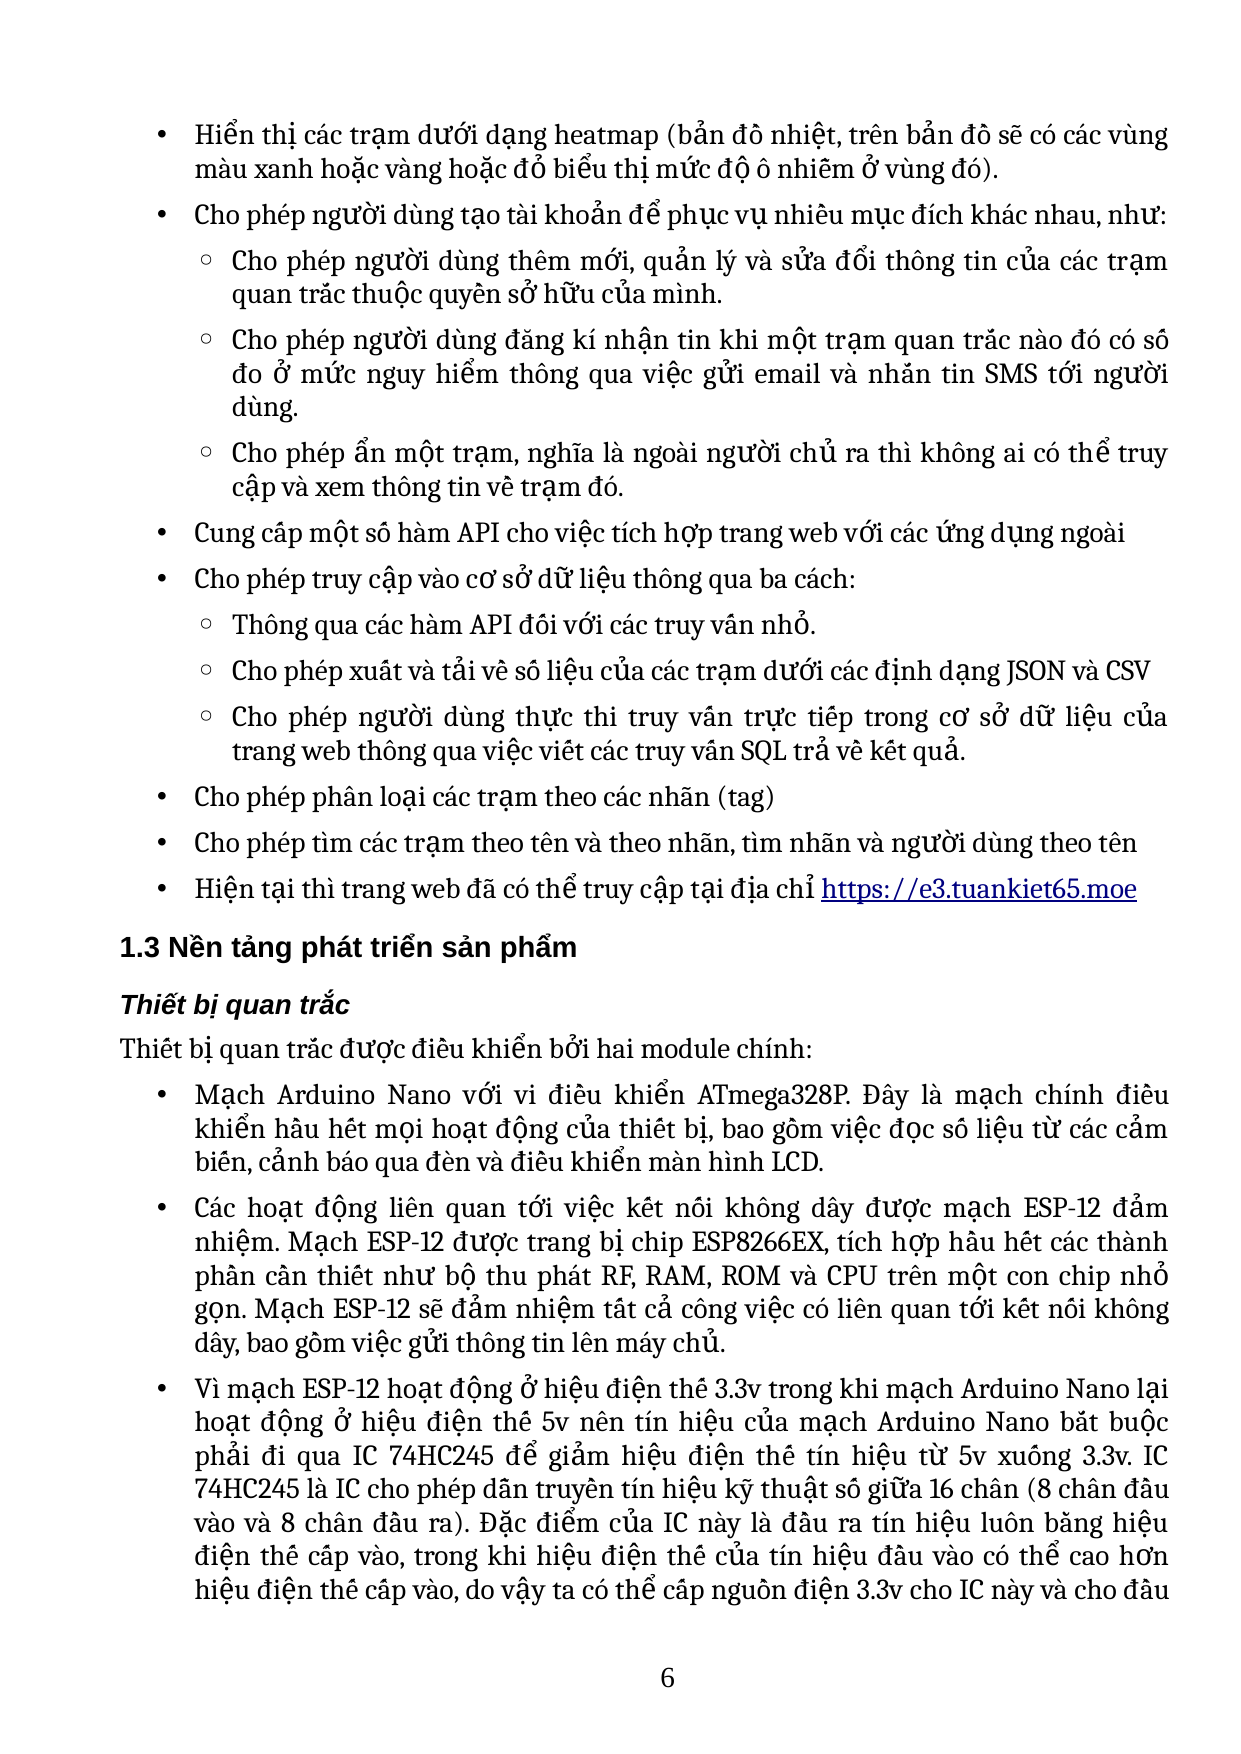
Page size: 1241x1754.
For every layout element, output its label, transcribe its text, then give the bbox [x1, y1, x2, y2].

list Mạch Arduino Nano với vi điều khiển ATmega328P. Đây là mạch chính điều khiển hầu hết mọi hoạt động của thiết bị, bao gồm việc đọc số liệu từ các cảm biến, cảnh báo qua đèn và điều khiển màn hình LCD. [157, 1078, 1169, 1179]
list Cung cấp một số hàm API cho việc tích hợp trang web với các ứng dụng ngoài [157, 516, 1169, 550]
list Hiện tại thì trang web đã có thể truy cập tại địa chỉ https://e3.tuankiet65.moe [157, 872, 1169, 906]
list Cho phép truy cập vào cơ sở dữ liệu thông qua ba cách: [157, 562, 1169, 596]
list Hiển thị các trạm dưới dạng heatmap (bản đồ nhiệt, trên bản đồ sẽ có các vùng màu xanh hoặc vàng hoặc đỏ biểu thị mức độ ô nhiễm ở vùng đó). [157, 118, 1169, 185]
list Cho phép ẩn một trạm, nghĩa là ngoài người chủ ra thì không ai có thể truy cập và xem thông tin về trạm đó. [194, 437, 1169, 504]
text Thiết bị quan trắc được điều khiển bởi hai module chính: [119, 1032, 1169, 1066]
list Cho phép người dùng đăng kí nhận tin khi một trạm quan trắc nào đó có số đo ở mức nguy hiểm thông qua việc gửi email và nhắn tin SMS tới người dùng. [194, 323, 1169, 424]
list Cho phép người dùng thực thi truy vấn trực tiếp trong cơ sở dữ liệu của trang web thông qua việc viết các truy vấn SQL trả về kết quả. [194, 700, 1169, 767]
list Cho phép tìm các trạm theo tên và theo nhãn, tìm nhãn và người dùng theo tên [157, 826, 1169, 859]
subtitle 1.3 Nền tảng phát triển sản phẩm [119, 930, 1169, 963]
list Các hoạt động liên quan tới việc kết nối không dây được mạch ESP-12 đảm nhiệm. Mạch ESP-12 được trang bị chip ESP8266EX, tích hợp hầu hết các thành phần cần thiết như bộ thu phát RF, RAM, ROM và CPU trên một con chip nhỏ gọn. Mạch ESP-12 sẽ đảm nhiệm tất cả công việc có liên quan tới kết nối không dây, bao gồm việc gửi thông tin lên máy chủ. [157, 1192, 1169, 1359]
list Thông qua các hàm API đối với các truy vấn nhỏ. [194, 608, 1169, 642]
subtitle Thiết bị quan trắc [119, 988, 1169, 1020]
list Vì mạch ESP-12 hoạt động ở hiệu điện thế 3.3v trong khi mạch Arduino Nano lại hoạt động ở hiệu điện thế 5v nên tín hiệu của mạch Arduino Nano bắt buộc phải đi qua IC 74HC245 để giảm hiệu điện thế tín hiệu từ 5v xuống 3.3v. IC 74HC245 là IC cho phép dẫn truyền tín hiệu kỹ thuật số giữa 16 chân (8 chân đầu vào và 8 chân đầu ra). Đặc điểm của IC này là đầu ra tín hiệu luôn bằng hiệu điện thế cấp vào, trong khi hiệu điện thế của tín hiệu đầu vào có thể cao hơn hiệu điện thế cấp vào, do vậy ta có thể cấp nguồn điện 3.3v cho IC này và cho đầu [157, 1372, 1169, 1607]
list Cho phép phân loại các trạm theo các nhãn (tag) [157, 780, 1169, 813]
list Cho phép xuất và tải về số liệu của các trạm dưới các định dạng JSON và CSV [194, 654, 1169, 688]
list Cho phép người dùng tạo tài khoản để phục vụ nhiều mục đích khác nhau, như: [157, 198, 1169, 231]
list Cho phép người dùng thêm mới, quản lý và sửa đổi thông tin của các trạm quan trắc thuộc quyền sở hữu của mình. [194, 244, 1169, 311]
